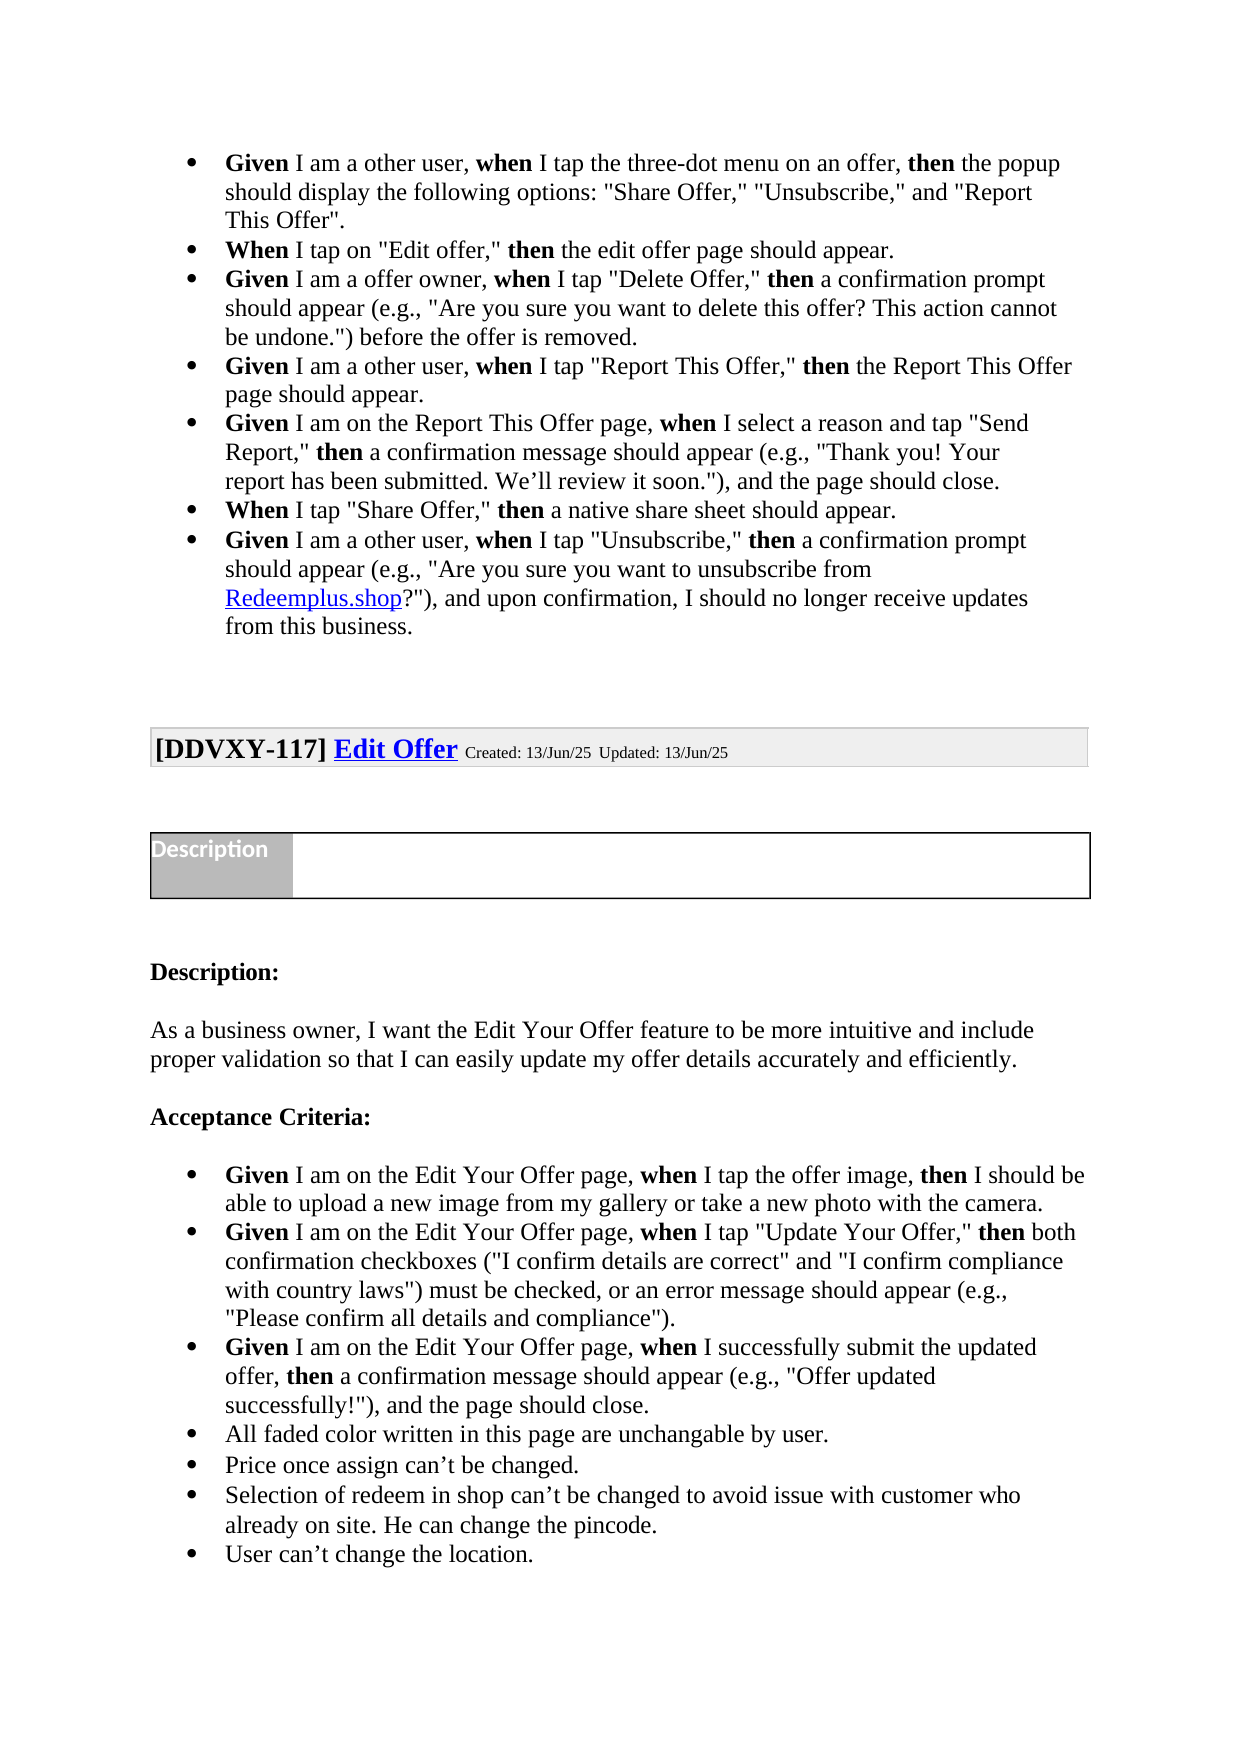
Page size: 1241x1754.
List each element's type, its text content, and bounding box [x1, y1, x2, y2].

text As a business owner, I want the Edit Your Offer feature to be more intuitive and include proper validation so that I can easily update my offer details accurately and efficiently. [150, 1015, 1076, 1072]
list Given I am on the Edit Your Offer page, when I tap the offer image, then I should be able to upload a new image from my gallery or take a new photo with the camera. [187, 1160, 1085, 1217]
list User can’t change the location. [187, 1539, 1137, 1568]
list Given I am a other user, when I tap "Unsubscribe," then a confirmation prompt should appear (e.g., "Are you sure you want to unsubscribe from Redeemplus.shop?"), and upon confirmation, I should no longer receive updates from this business. [187, 525, 1083, 640]
subtitle Acceptance Criteria: [150, 1102, 1137, 1130]
list Given I am on the Edit Your Offer page, when I tap "Update Your Offer," then both confirmation checkboxes ("I confirm details are correct" and "I confirm compliance with country laws") must be checked, or an error message should appear (e.g., "Please confirm all details and compliance"). [187, 1217, 1087, 1332]
list Selection of redeem in shop can’t be changed to avoid issue with customer who [187, 1479, 1137, 1510]
list Given I am on the Report This Offer page, when I select a reason and tap "Send Report," then a confirmation message should appear (e.g., "Thank you! Your report has been submitted. We’ll review it soon."), and the page should close. [187, 408, 1065, 494]
subtitle Description: [150, 957, 1137, 986]
list Given I am a other user, when I tap "Report This Offer," then the Report This Offer page should appear. [187, 351, 1072, 408]
list Price once assign can’t be changed. [187, 1449, 1137, 1479]
text already on site. He can change the pincode. [225, 1510, 1137, 1539]
list Given I am a other user, when I tap the three-dot menu on an offer, then the popup should display the following options: "Share Offer," "Unsubscribe," and "Report This Offer". [187, 148, 1083, 234]
list Given I am a offer owner, when I tap "Delete Offer," then a confirmation prompt should appear (e.g., "Are you sure you want to delete this offer? This action cannot be undone.") before the offer is removed. [187, 264, 1086, 351]
list When I tap on "Edit offer," then the edit offer page should appear. [187, 234, 1137, 264]
table_header [DDVXY-117] Edit Offer Created: 13/Jun/25 Updated: 13/Jun/25 [152, 729, 1087, 766]
list All faded color written in this page are unchangable by user. [187, 1418, 1137, 1449]
list When I tap "Share Offer," then a native share sheet should appear. [187, 494, 1137, 525]
list Given I am on the Edit Your Offer page, when I successfully submit the updated offer, then a confirmation message should appear (e.g., "Offer updated successfully!"), and the page should close. [187, 1332, 1037, 1418]
